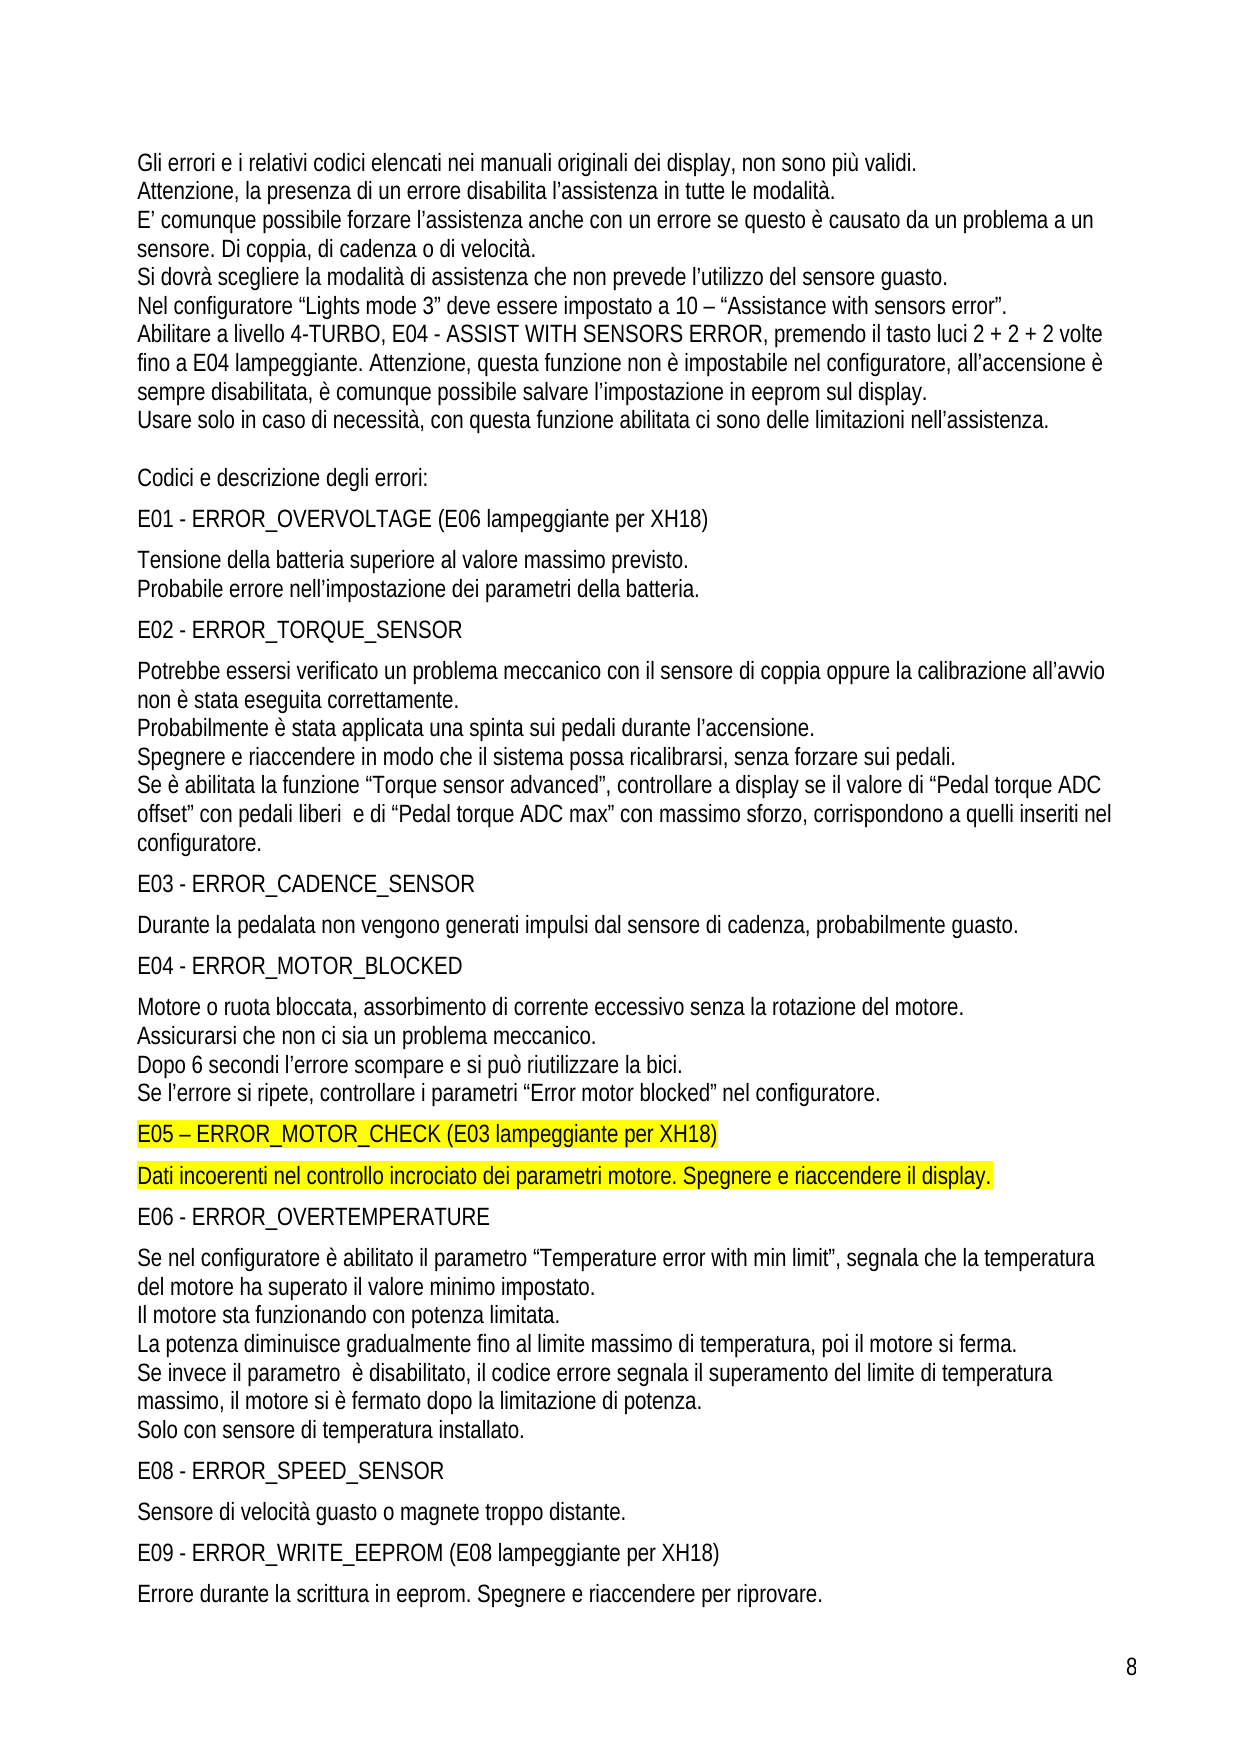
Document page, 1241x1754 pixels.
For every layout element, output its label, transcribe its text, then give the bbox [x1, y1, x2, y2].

text E03 - ERROR_CADENCE_SENSOR [137, 869, 1125, 898]
text Tensione della batteria superiore al valore massimo previsto. [137, 545, 1125, 574]
text E01 - ERROR_OVERVOLTAGE (E06 lampeggiante per XH18) [137, 504, 1125, 532]
text Abilitare a livello 4-TURBO, E04 - ASSIST WITH SENSORS ERROR, premendo il tasto luci 2 + 2 + 2 volte fino a E04 lampeggiante. Attenzione, questa funzione non è impostabile nel configuratore, all’accensione è sempre disabilitata, è comunque possibile salvare l’impostazione in eeprom sul display. [137, 319, 1125, 405]
text Gli errori e i relativi codici elencati nei manuali originali dei display, non sono più validi. [137, 148, 1125, 176]
text Se l’errore si ripete, controllare i parametri “Error motor blocked” nel configuratore. [137, 1078, 1125, 1107]
text Probabilmente è stata applicata una spinta sui pedali durante l’accensione. [137, 713, 1125, 742]
text Errore durante la scrittura in eeprom. Spegnere e riaccendere per riprovare. [137, 1579, 1125, 1608]
text Attenzione, la presenza di un errore disabilita l’assistenza in tutte le modalità. [137, 176, 1125, 205]
text E’ comunque possibile forzare l’assistenza anche con un errore se questo è causato da un problema a un sensore. Di coppia, di cadenza o di velocità. [137, 205, 1125, 262]
text Potrebbe essersi verificato un problema meccanico con il sensore di coppia oppure la calibrazione all’avvio non è stata eseguita correttamente. [137, 656, 1125, 713]
text Se è abilitata la funzione “Torque sensor advanced”, controllare a display se il valore di “Pedal torque ADC offset” con pedali liberi e di “Pedal torque ADC max” con massimo sforzo, corrispondono a quelli inseriti nel configuratore. [137, 771, 1125, 856]
text E08 - ERROR_SPEED_SENSOR [137, 1456, 1125, 1484]
text Dati incoerenti nel controllo incrociato dei parametri motore. Spegnere e riaccendere il display. [137, 1161, 1125, 1189]
text Si dovrà scegliere la modalità di assistenza che non prevede l’utilizzo del sensore guasto. [137, 262, 1125, 291]
text Assicurarsi che non ci sia un problema meccanico. [137, 1021, 1125, 1050]
text Motore o ruota bloccata, assorbimento di corrente eccessivo senza la rotazione del motore. [137, 992, 1125, 1021]
text E05 – ERROR_MOTOR_CHECK (E03 lampeggiante per XH18) [137, 1119, 1125, 1148]
text Solo con sensore di temperatura installato. [137, 1415, 1125, 1443]
text Se nel configuratore è abilitato il parametro “Temperature error with min limit”, segnala che la temperatura del motore ha superato il valore minimo impostato. [137, 1243, 1125, 1300]
text Durante la pedalata non vengono generati impulsi dal sensore di cadenza, probabilmente guasto. [137, 910, 1125, 939]
text Probabile errore nell’impostazione dei parametri della batteria. [137, 574, 1125, 602]
text E04 - ERROR_MOTOR_BLOCKED [137, 951, 1125, 980]
text Codici e descrizione degli errori: [137, 463, 1125, 491]
text E02 - ERROR_TORQUE_SENSOR [137, 615, 1125, 643]
text Se invece il parametro è disabilitato, il codice errore segnala il superamento del limite di temperatura massimo, il motore si è fermato dopo la limitazione di potenza. [137, 1357, 1125, 1415]
text Nel configuratore “Lights mode 3” deve essere impostato a 10 – “Assistance with sensors error”. [137, 291, 1125, 319]
text Spegnere e riaccendere in modo che il sistema possa ricalibrarsi, senza forzare sui pedali. [137, 742, 1125, 771]
text E06 - ERROR_OVERTEMPERATURE [137, 1202, 1125, 1230]
text Sensore di velocità guasto o magnete troppo distante. [137, 1497, 1125, 1526]
text La potenza diminuisce gradualmente fino al limite massimo di temperatura, poi il motore si ferma. [137, 1329, 1125, 1357]
text E09 - ERROR_WRITE_EEPROM (E08 lampeggiante per XH18) [137, 1538, 1125, 1567]
text Il motore sta funzionando con potenza limitata. [137, 1300, 1125, 1329]
text Dopo 6 secondi l’errore scompare e si può riutilizzare la bici. [137, 1050, 1125, 1078]
text Usare solo in caso di necessità, con questa funzione abilitata ci sono delle limitazioni nell’assistenza. [137, 405, 1125, 434]
